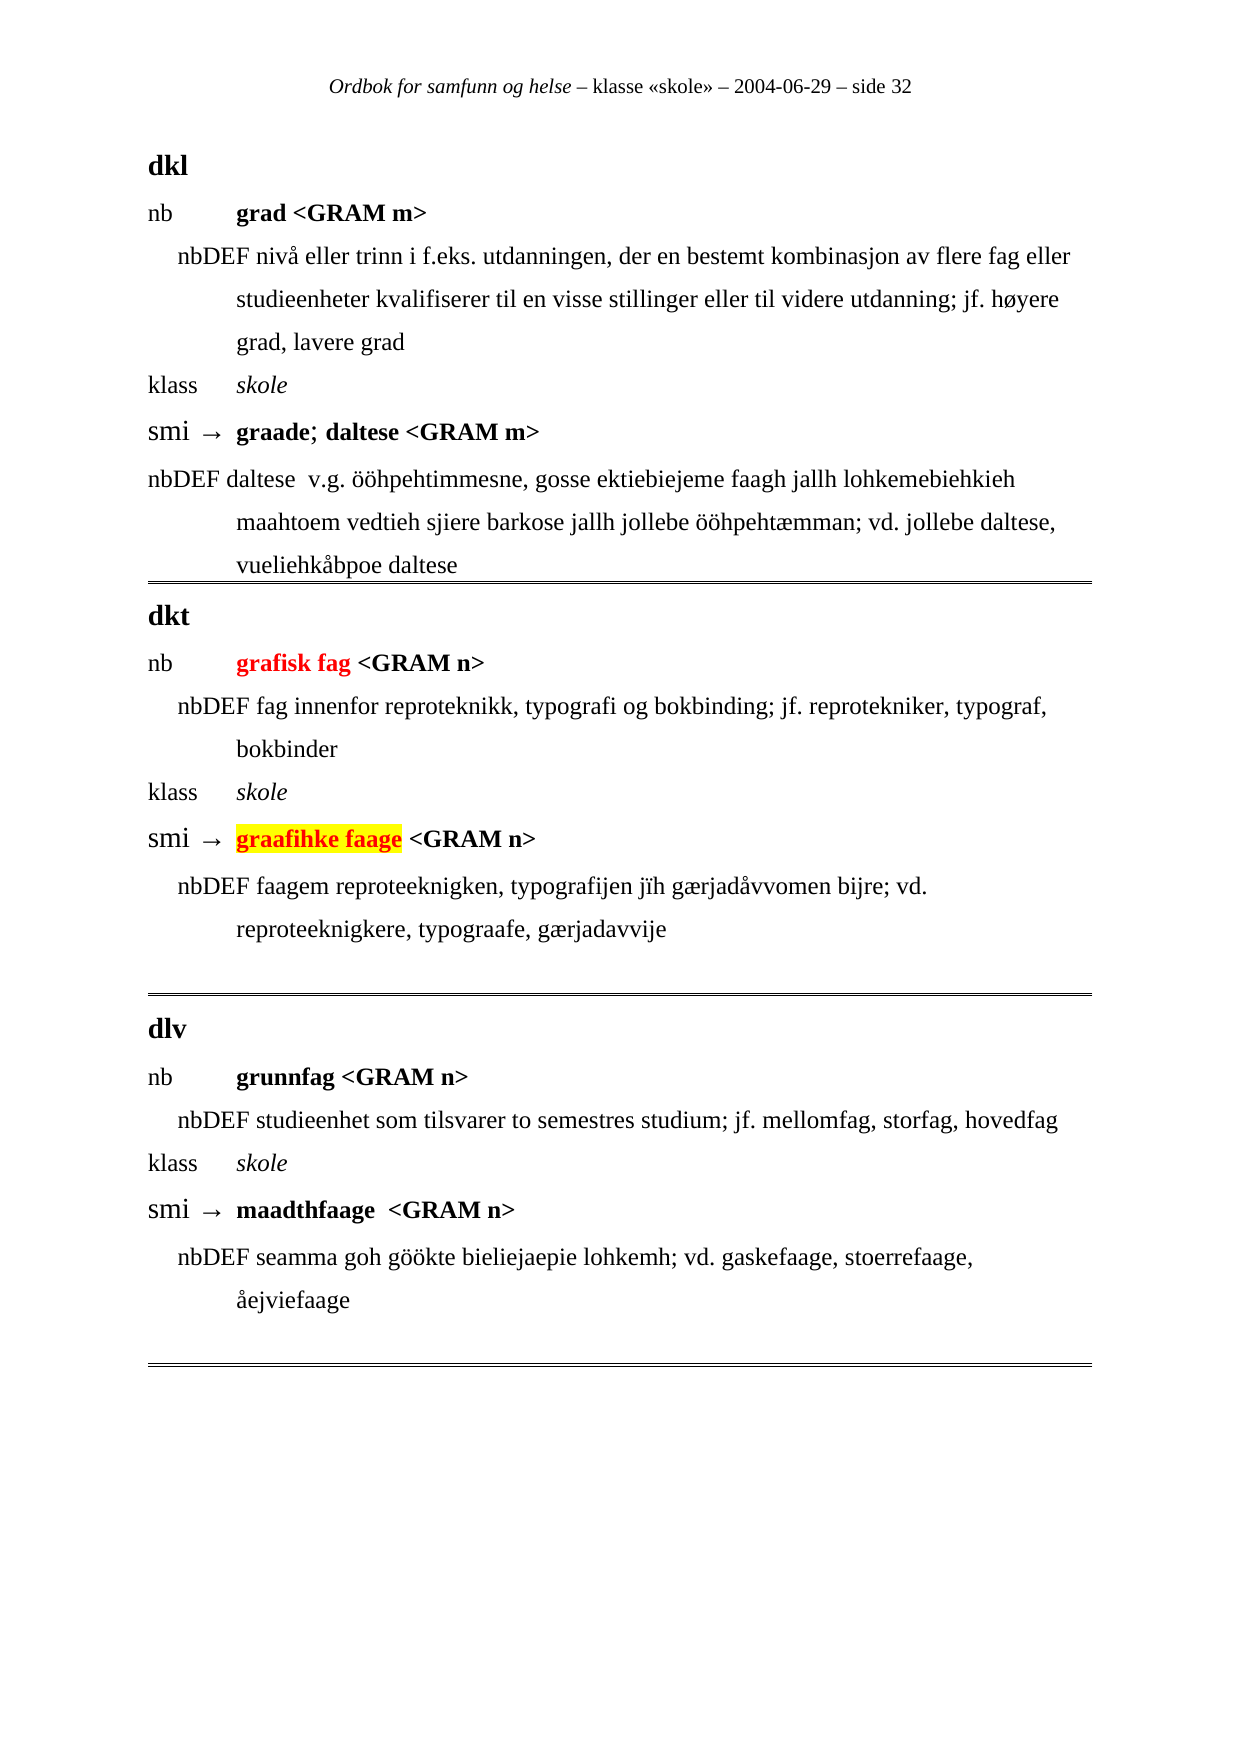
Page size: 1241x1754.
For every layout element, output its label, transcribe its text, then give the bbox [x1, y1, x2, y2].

text klass skole [148, 1148, 1092, 1177]
text dkt [148, 598, 1092, 631]
text nbDEF nivå eller trinn i f.eks. utdanningen, der en bestemt kombinasjon av flere fag eller studieenheter kvalifiserer til en visse stillinger eller til videre utdanning; jf. høyere grad, lavere grad [177, 241, 1092, 356]
text smi → maadthfaage <GRAM n> [148, 1191, 1092, 1225]
text nb grafisk fag <GRAM n> [148, 648, 1092, 677]
text klass skole [148, 777, 1092, 806]
text nbDEF seamma goh göökte bieliejaepie lohkemh; vd. gaskefaage, stoerrefaage, åejviefaage [177, 1242, 1092, 1313]
text nb grad <GRAM m> [148, 198, 1092, 227]
text nbDEF fag innenfor reproteknikk, typografi og bokbinding; jf. reprotekniker, typograf, bokbinder [177, 691, 1092, 763]
text dlv [148, 1012, 1092, 1045]
text dkl [148, 148, 1092, 181]
text nbDEF faagem reproteeknigken, typografijen jïh gærjadåvvomen bijre; vd. reproteeknigkere, typograafe, gærjadavvije [177, 871, 1092, 943]
text nbDEF daltese v.g. ööhpehtimmesne, gosse ektiebiejeme faagh jallh lohkemebiehkieh maahtoem vedtieh sjiere barkose jallh jollebe ööhpehtæmman; vd. jollebe daltese, vueliehkåbpoe daltese [148, 464, 1092, 581]
text smi → graafihke faage <GRAM n> [148, 820, 1092, 854]
text nbDEF studieenhet som tilsvarer to semestres studium; jf. mellomfag, storfag, hovedfag [177, 1105, 1092, 1134]
text smi → graade; daltese <GRAM m> [148, 413, 1092, 447]
text klass skole [148, 370, 1092, 399]
text nb grunnfag <GRAM n> [148, 1062, 1092, 1091]
